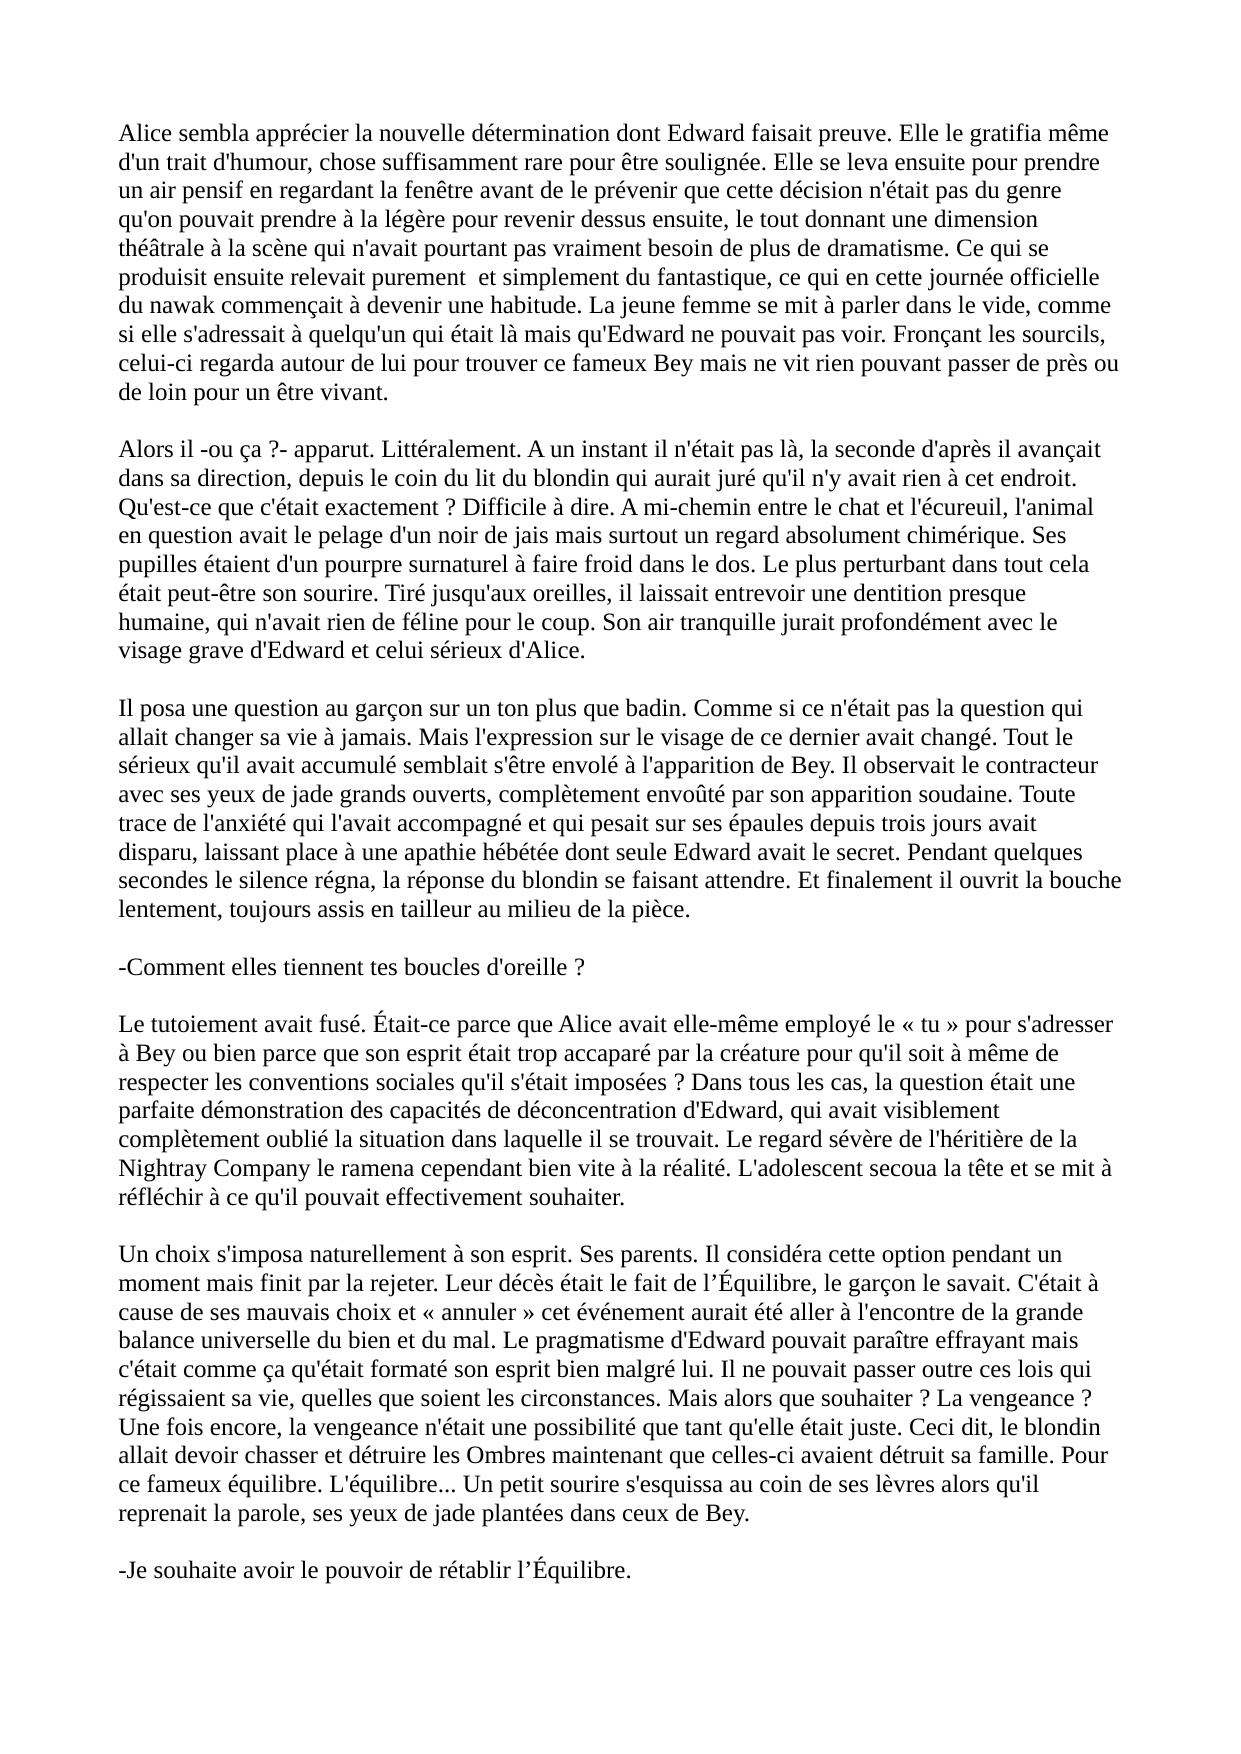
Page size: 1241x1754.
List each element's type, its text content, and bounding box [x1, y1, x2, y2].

text -Comment elles tiennent tes boucles d'oreille ? [118, 952, 1122, 981]
text Un choix s'imposa naturellement à son esprit. Ses parents. Il considéra cette option pendant un moment mais finit par la rejeter. Leur décès était le fait de l’Équilibre, le garçon le savait. C'était à cause de ses mauvais choix et « annuler » cet événement aurait été aller à l'encontre de la grande balance universelle du bien et du mal. Le pragmatisme d'Edward pouvait paraître effrayant mais c'était comme ça qu'était formaté son esprit bien malgré lui. Il ne pouvait passer outre ces lois qui régissaient sa vie, quelles que soient les circonstances. Mais alors que souhaiter ? La vengeance ? Une fois encore, la vengeance n'était une possibilité que tant qu'elle était juste. Ceci dit, le blondin allait devoir chasser et détruire les Ombres maintenant que celles-ci avaient détruit sa famille. Pour ce fameux équilibre. L'équilibre... Un petit sourire s'esquissa au coin de ses lèvres alors qu'il reprenait la parole, ses yeux de jade plantées dans ceux de Bey. [118, 1239, 1122, 1527]
text -Je souhaite avoir le pouvoir de rétablir l’Équilibre. [118, 1556, 1122, 1584]
text Il posa une question au garçon sur un ton plus que badin. Comme si ce n'était pas la question qui allait changer sa vie à jamais. Mais l'expression sur le visage de ce dernier avait changé. Tout le sérieux qu'il avait accumulé semblait s'être envolé à l'apparition de Bey. Il observait le contracteur avec ses yeux de jade grands ouverts, complètement envoûté par son apparition soudaine. Toute trace de l'anxiété qui l'avait accompagné et qui pesait sur ses épaules depuis trois jours avait disparu, laissant place à une apathie hébétée dont seule Edward avait le secret. Pendant quelques secondes le silence régna, la réponse du blondin se faisant attendre. Et finalement il ouvrit la bouche lentement, toujours assis en tailleur au milieu de la pièce. [118, 693, 1122, 923]
text Alors il -ou ça ?- apparut. Littéralement. A un instant il n'était pas là, la seconde d'après il avançait dans sa direction, depuis le coin du lit du blondin qui aurait juré qu'il n'y avait rien à cet endroit. Qu'est-ce que c'était exactement ? Difficile à dire. A mi-chemin entre le chat et l'écureuil, l'animal en question avait le pelage d'un noir de jais mais surtout un regard absolument chimérique. Ses pupilles étaient d'un pourpre surnaturel à faire froid dans le dos. Le plus perturbant dans tout cela était peut-être son sourire. Tiré jusqu'aux oreilles, il laissait entrevoir une dentition presque humaine, qui n'avait rien de féline pour le coup. Son air tranquille jurait profondément avec le visage grave d'Edward et celui sérieux d'Alice. [118, 434, 1122, 664]
text Alice sembla apprécier la nouvelle détermination dont Edward faisait preuve. Elle le gratifia même d'un trait d'humour, chose suffisamment rare pour être soulignée. Elle se leva ensuite pour prendre un air pensif en regardant la fenêtre avant de le prévenir que cette décision n'était pas du genre qu'on pouvait prendre à la légère pour revenir dessus ensuite, le tout donnant une dimension théâtrale à la scène qui n'avait pourtant pas vraiment besoin de plus de dramatisme. Ce qui se produisit ensuite relevait purement et simplement du fantastique, ce qui en cette journée officielle du nawak commençait à devenir une habitude. La jeune femme se mit à parler dans le vide, comme si elle s'adressait à quelqu'un qui était là mais qu'Edward ne pouvait pas voir. Fronçant les sourcils, celui-ci regarda autour de lui pour trouver ce fameux Bey mais ne vit rien pouvant passer de près ou de loin pour un être vivant. [118, 118, 1122, 406]
text Le tutoiement avait fusé. Était-ce parce que Alice avait elle-même employé le « tu » pour s'adresser à Bey ou bien parce que son esprit était trop accaparé par la créature pour qu'il soit à même de respecter les conventions sociales qu'il s'était imposées ? Dans tous les cas, la question était une parfaite démonstration des capacités de déconcentration d'Edward, qui avait visiblement complètement oublié la situation dans laquelle il se trouvait. Le regard sévère de l'héritière de la Nightray Company le ramena cependant bien vite à la réalité. L'adolescent secoua la tête et se mit à réfléchir à ce qu'il pouvait effectivement souhaiter. [118, 1009, 1122, 1211]
